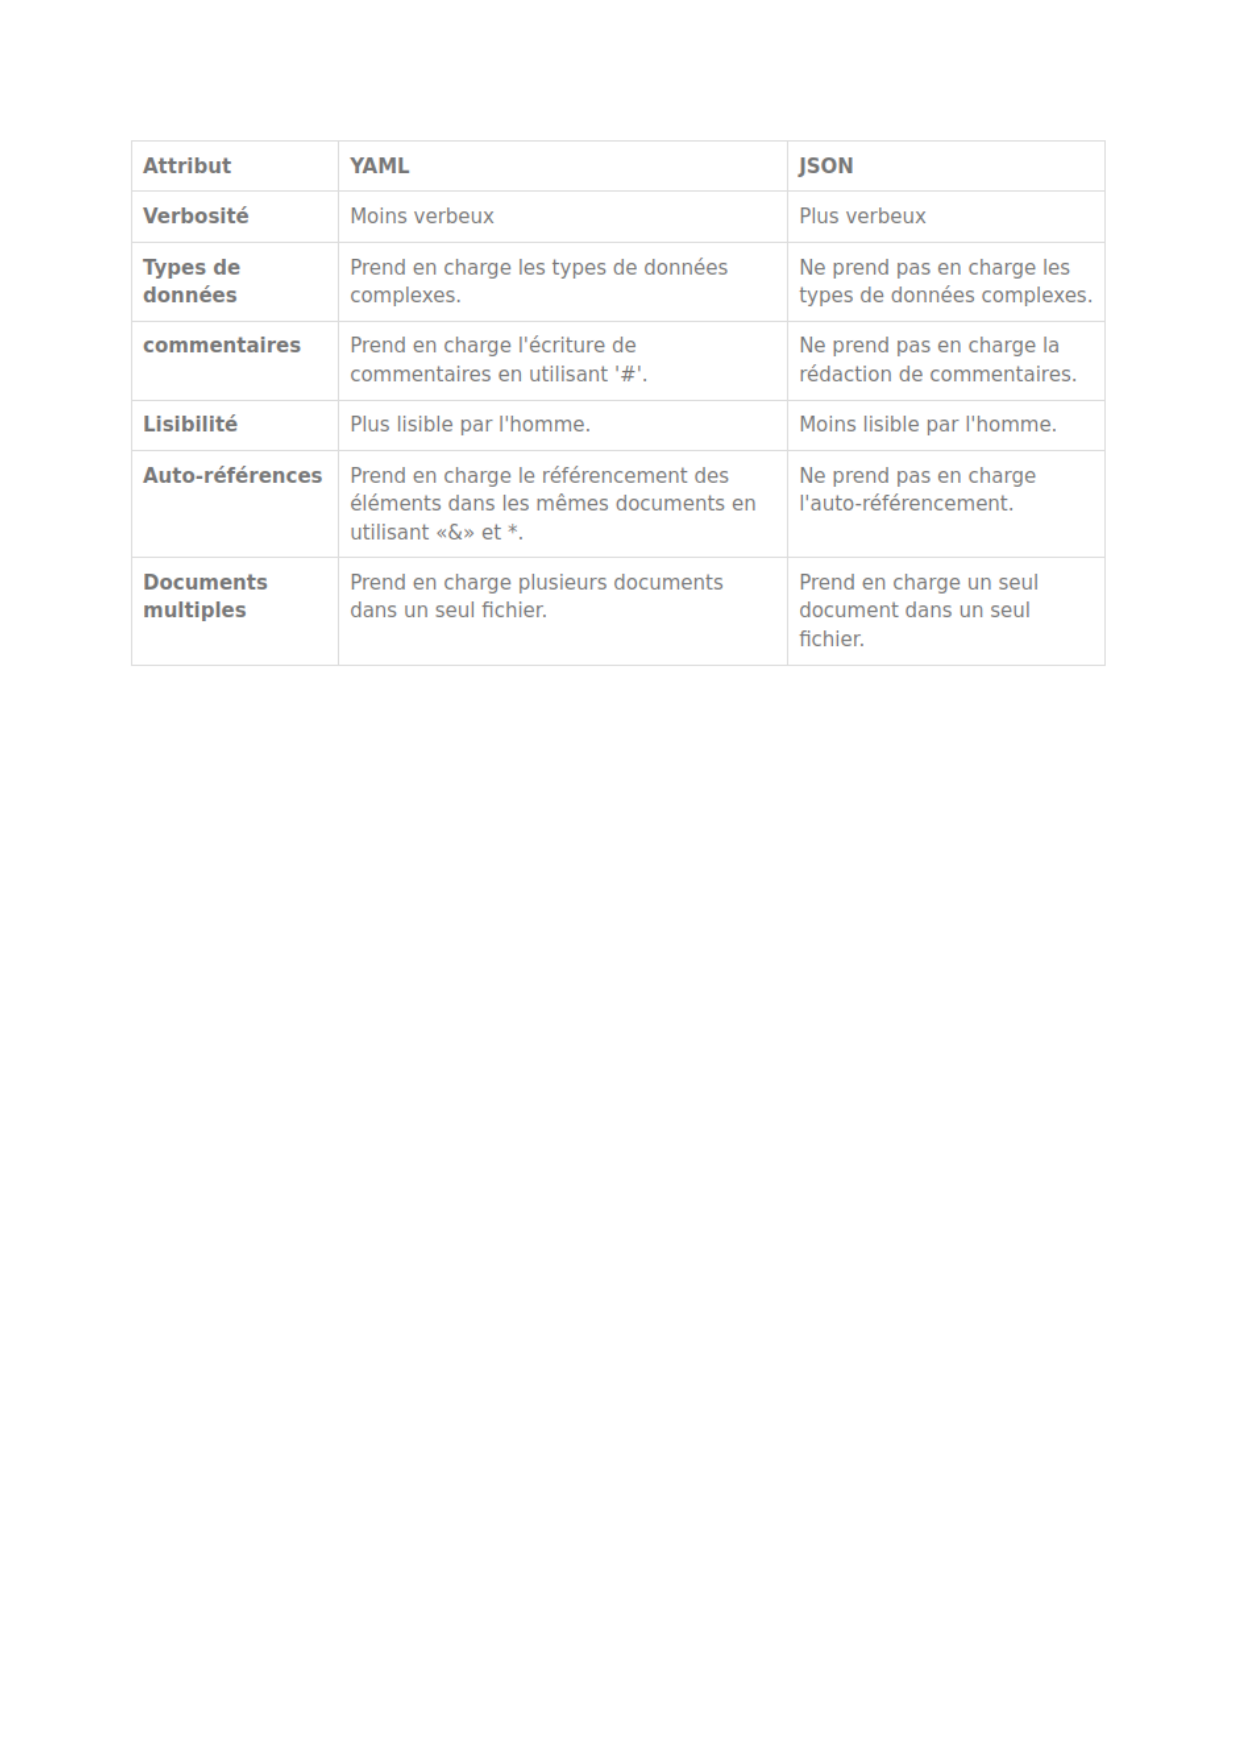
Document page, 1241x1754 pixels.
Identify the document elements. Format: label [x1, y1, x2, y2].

picture [118, 118, 1123, 678]
